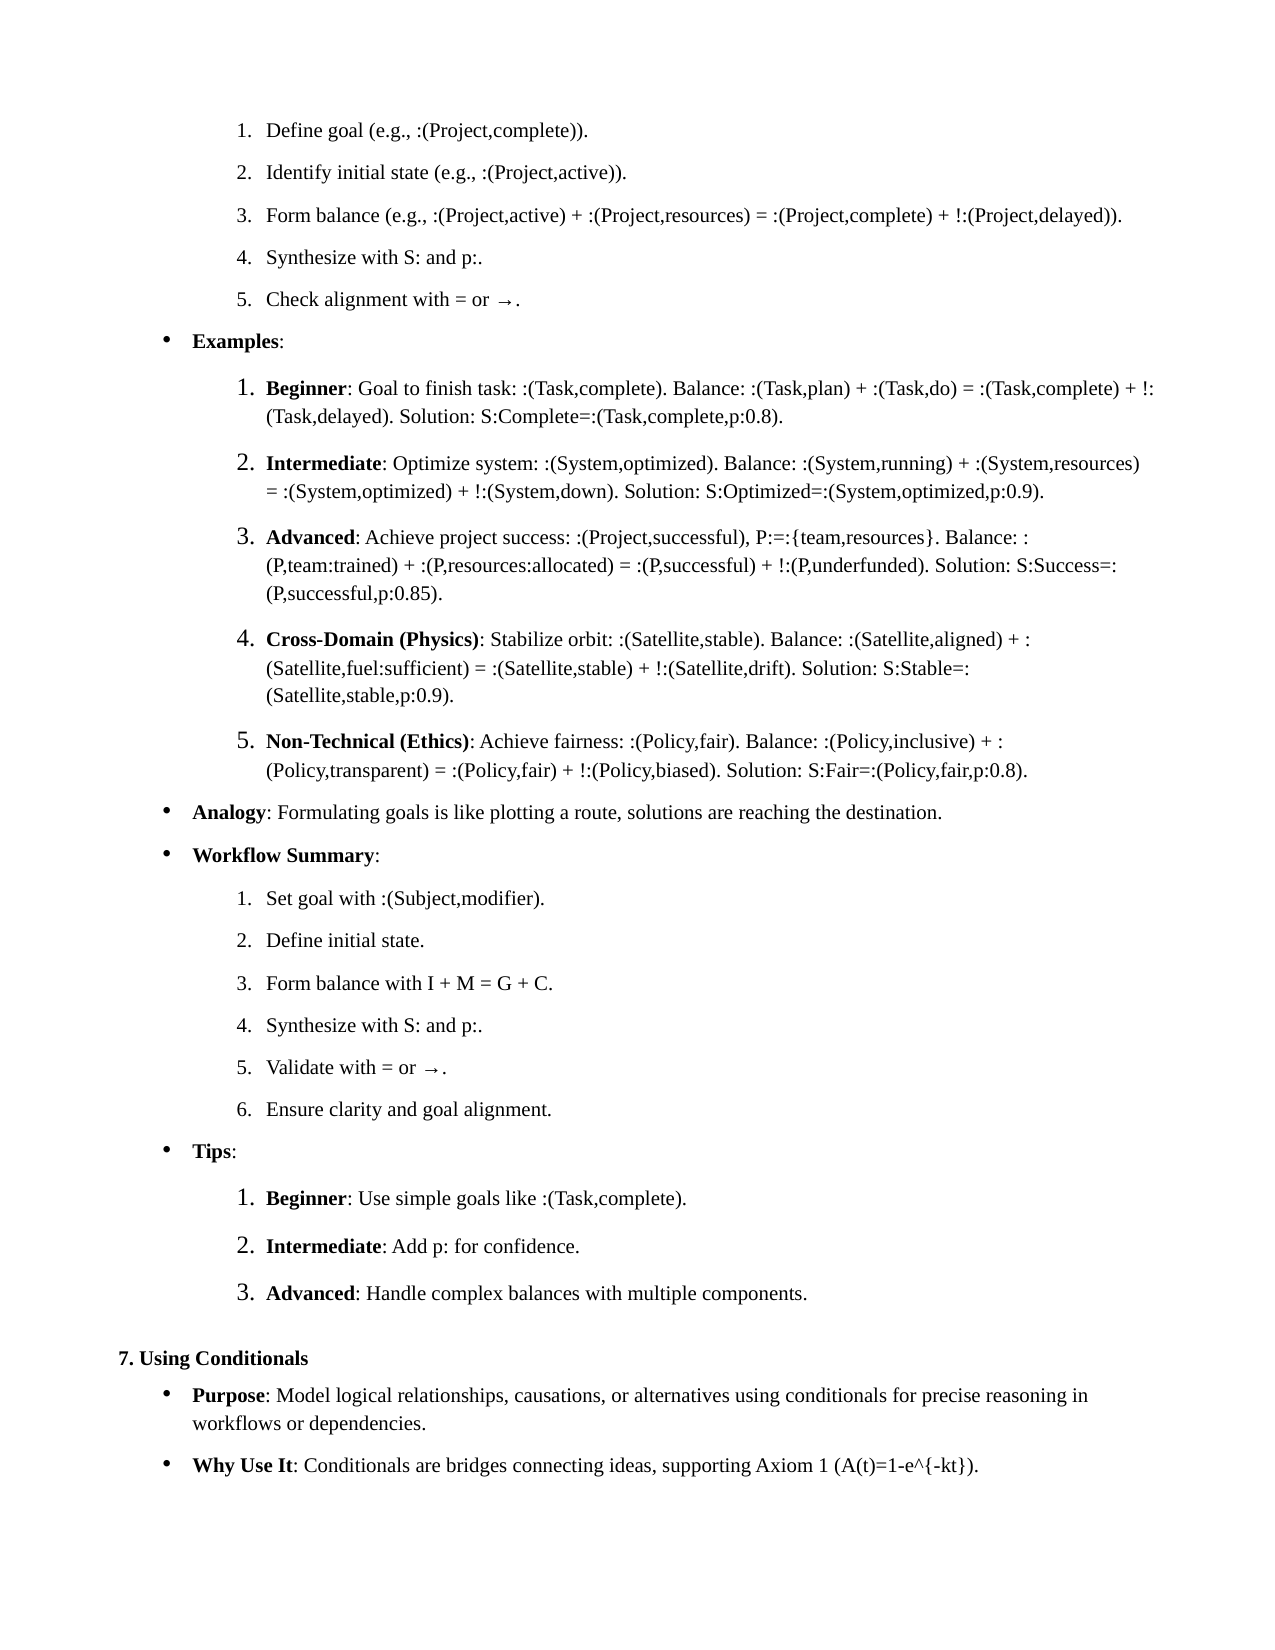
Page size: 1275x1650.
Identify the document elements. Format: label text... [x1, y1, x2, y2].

list Check alignment with = or →. [236, 287, 1157, 311]
list Advanced: Achieve project success: :(Project,successful), P:=:{team,resources}. Balance: :(P,team:trained) + :(P,resources:allocated) = :(P,successful) + !:(P,underfunded). Solution: S:Success=:(P,successful,p:0.85). [236, 521, 1157, 605]
list Define initial state. [236, 928, 1157, 952]
list Intermediate: Optimize system: :(System,optimized). Balance: :(System,running) + :(System,resources) = :(System,optimized) + !:(System,down). Solution: S:Optimized=:(System,optimized,p:0.9). [236, 447, 1157, 503]
list Purpose: Model logical relationships, causations, or alternatives using conditionals for precise reasoning in workflows or dependencies. [162, 1382, 1157, 1435]
list Set goal with :(Subject,modifier). [236, 886, 1157, 910]
list Identify initial state (e.g., :(Project,active)). [236, 160, 1157, 184]
list Ensure clarity and goal alignment. [236, 1097, 1157, 1121]
list Form balance with I + M = G + C. [236, 970, 1157, 994]
list Analogy: Formulating goals is like plotting a route, solutions are reaching the destination. [162, 800, 1157, 825]
list Synthesize with S: and p:. [236, 1013, 1157, 1037]
list Workflow Summary: [162, 843, 1157, 868]
list Intermediate: Add p: for confidence. [236, 1230, 1157, 1259]
list Why Use It: Conditionals are bridges connecting ideas, supporting Axiom 1 (A(t)=1-e^{-kt}). [162, 1453, 1157, 1478]
list Tips: [162, 1139, 1157, 1164]
list Synthesize with S: and p:. [236, 245, 1157, 269]
list Examples: [162, 329, 1157, 354]
list Cross-Domain (Physics): Stabilize orbit: :(Satellite,stable). Balance: :(Satellite,aligned) + :(Satellite,fuel:sufficient) = :(Satellite,stable) + !:(Satellite,drift). Solution: S:Stable=:(Satellite,stable,p:0.9). [236, 623, 1157, 707]
list Non-Technical (Ethics): Achieve fairness: :(Policy,fair). Balance: :(Policy,inclusive) + :(Policy,transparent) = :(Policy,fair) + !:(Policy,biased). Solution: S:Fair=:(Policy,fair,p:0.8). [236, 725, 1157, 782]
subtitle 7. Using Conditionals [118, 1346, 1157, 1370]
list Beginner: Goal to finish task: :(Task,complete). Balance: :(Task,plan) + :(Task,do) = :(Task,complete) + !:(Task,delayed). Solution: S:Complete=:(Task,complete,p:0.8). [236, 372, 1157, 428]
list Beginner: Use simple goals like :(Task,complete). [236, 1182, 1157, 1211]
list Validate with = or →. [236, 1055, 1157, 1079]
list Advanced: Handle complex balances with multiple components. [236, 1277, 1157, 1306]
list Form balance (e.g., :(Project,active) + :(Project,resources) = :(Project,complete) + !:(Project,delayed)). [236, 202, 1157, 227]
list Define goal (e.g., :(Project,complete)). [236, 118, 1157, 142]
